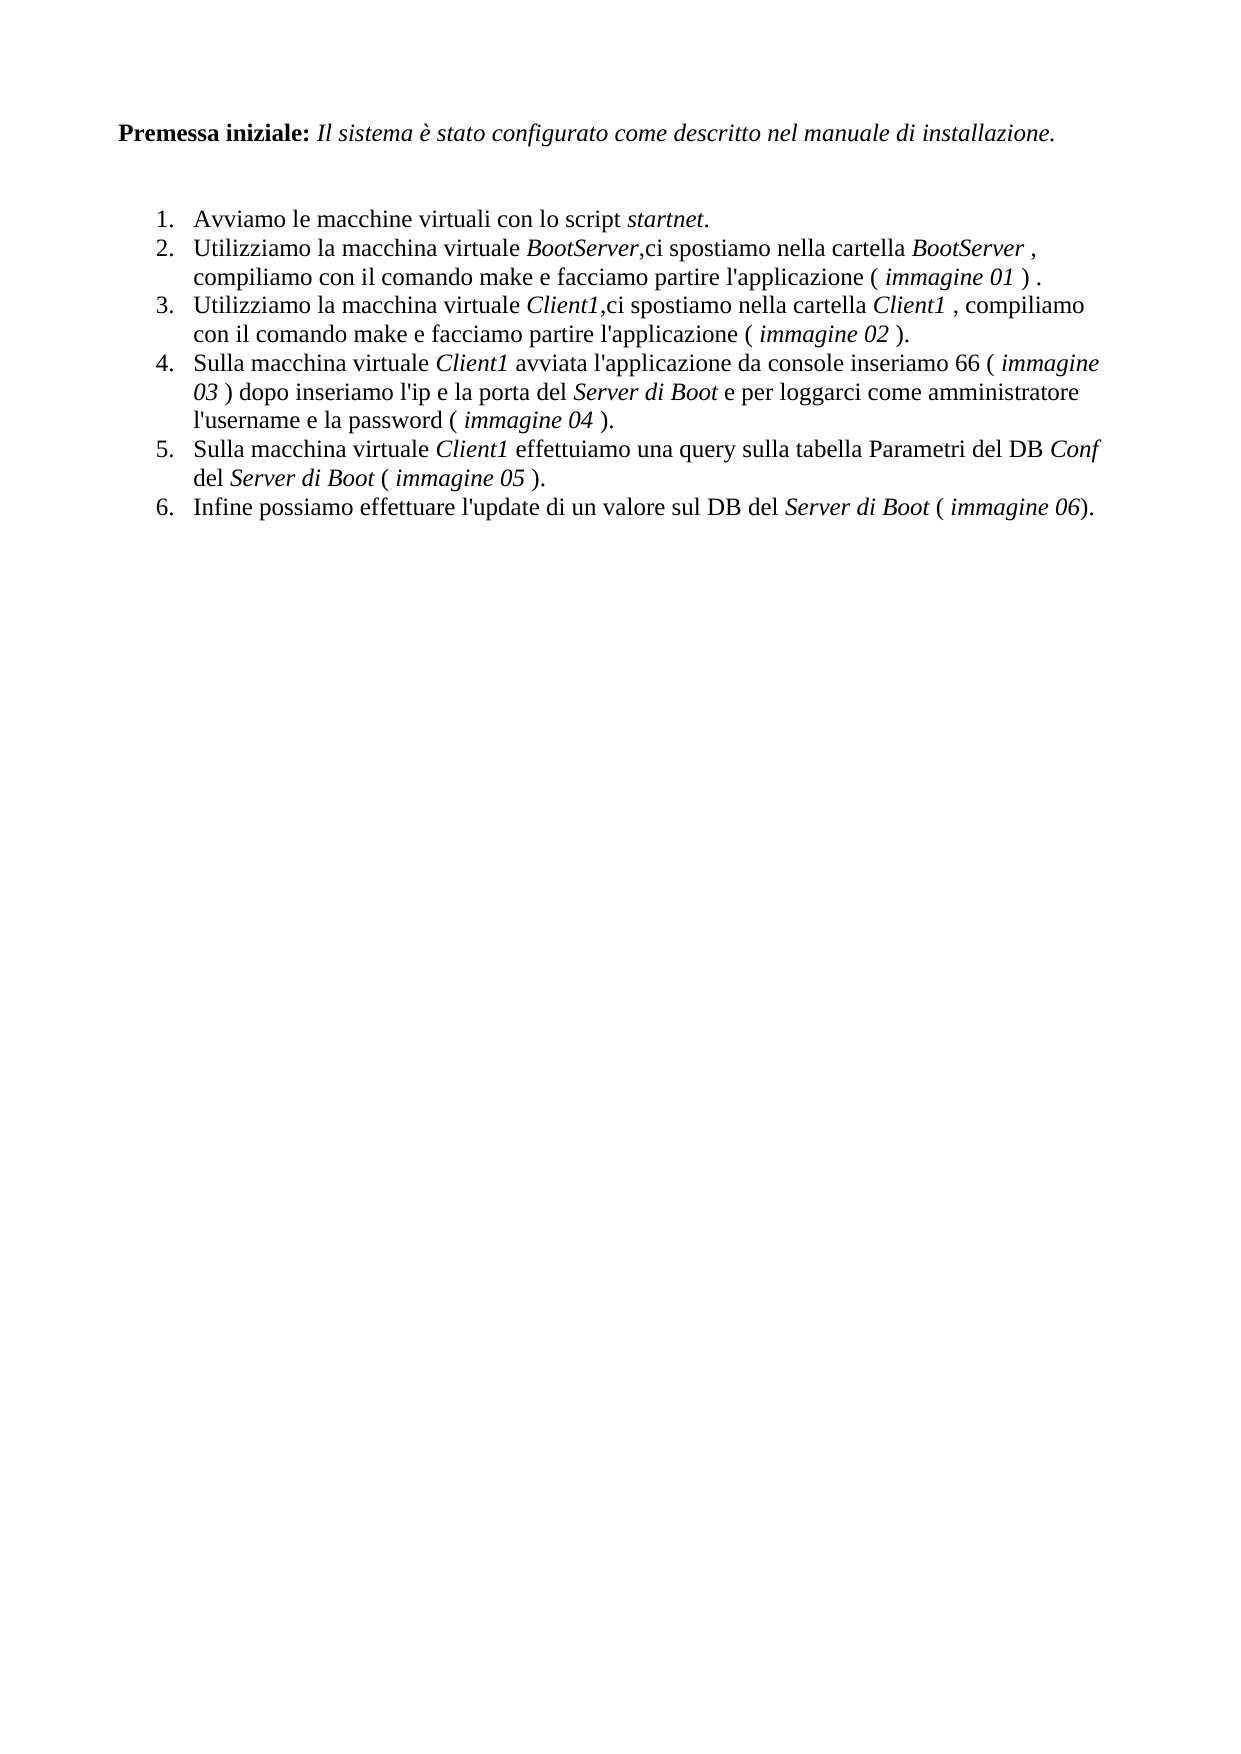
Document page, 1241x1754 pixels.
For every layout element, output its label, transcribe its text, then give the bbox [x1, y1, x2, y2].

list Utilizziamo la macchina virtuale BootServer,ci spostiamo nella cartella BootServer , compiliamo con il comando make e facciamo partire l'applicazione ( immagine 01 ) . [156, 233, 1122, 291]
text Premessa iniziale: Il sistema è stato configurato come descritto nel manuale di installazione. [118, 118, 1122, 147]
list Infine possiamo effettuare l'update di un valore sul DB del Server di Boot ( immagine 06). [156, 492, 1122, 521]
list Avviamo le macchine virtuali con lo script startnet. [156, 204, 1122, 233]
list Sulla macchina virtuale Client1 effettuiamo una query sulla tabella Parametri del DB Conf del Server di Boot ( immagine 05 ). [156, 434, 1122, 492]
list Utilizziamo la macchina virtuale Client1,ci spostiamo nella cartella Client1 , compiliamo con il comando make e facciamo partire l'applicazione ( immagine 02 ). [156, 291, 1122, 348]
list Sulla macchina virtuale Client1 avviata l'applicazione da console inseriamo 66 ( immagine 03 ) dopo inseriamo l'ip e la porta del Server di Boot e per loggarci come amministratore l'username e la password ( immagine 04 ). [156, 348, 1122, 434]
